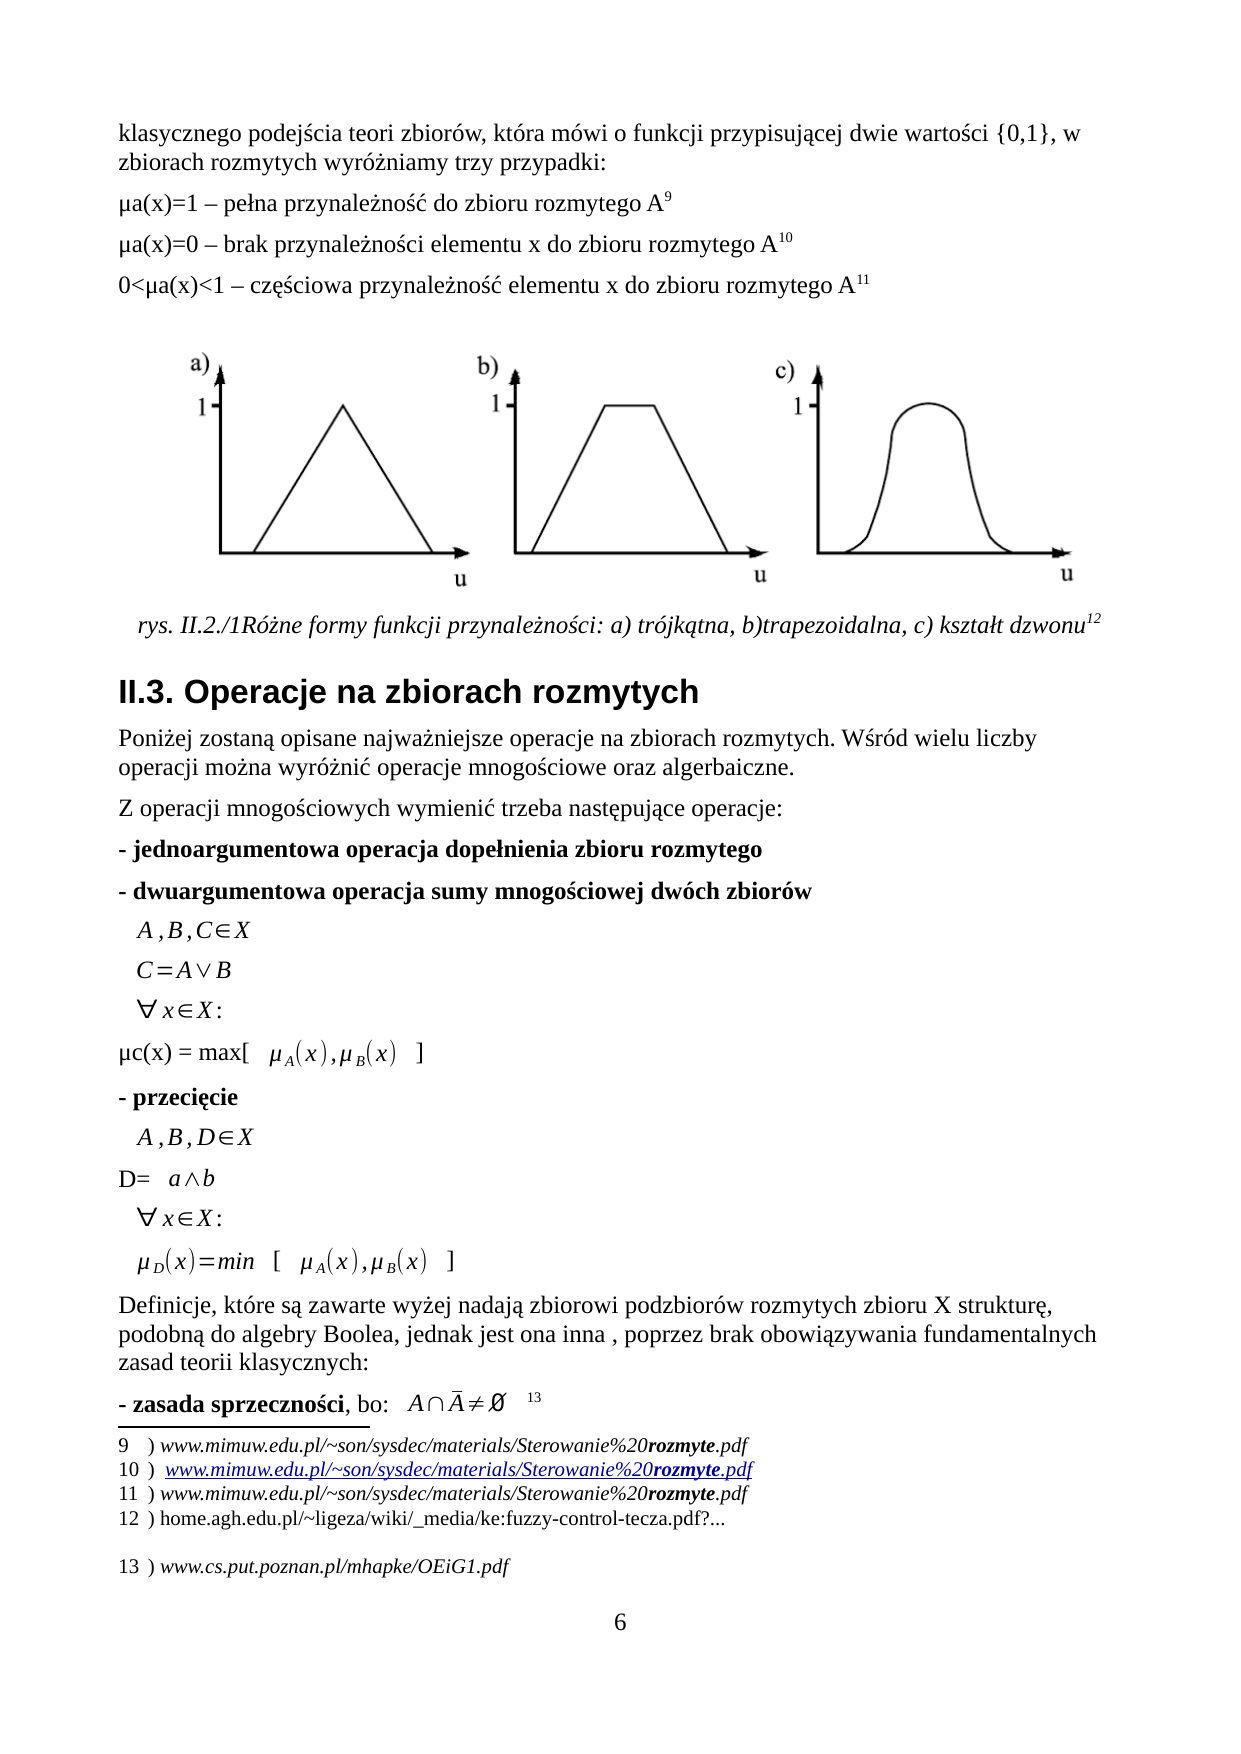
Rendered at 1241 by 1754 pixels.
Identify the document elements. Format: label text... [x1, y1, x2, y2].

text Definicje, które są zawarte wyżej nadają zbiorowi podzbiorów rozmytych zbioru X strukturę, podobną do algebry Boolea, jednak jest ona inna , poprzez brak obowiązywania fundamentalnych zasad teorii klasycznych: [118, 1290, 1122, 1376]
text klasycznego podejścia teori zbiorów, która mówi o funkcji przypisującej dwie wartości {0,1}, w zbiorach rozmytych wyróżniamy trzy przypadki: [118, 118, 1122, 176]
text - jednoargumentowa operacja dopełnienia zbioru rozmytego [118, 834, 1122, 863]
text ) www.mimuw.edu.pl/~son/sysdec/materials/Sterowanie%20rozmyte.pdf [118, 1481, 1122, 1505]
text ) www.mimuw.edu.pl/~son/sysdec/materials/Sterowanie%20rozmyte.pdf [118, 1433, 1122, 1457]
text - przecięcie [118, 1082, 1122, 1111]
text [] [118, 1245, 1122, 1277]
text μa(x)=0 – brak przynależności elementu x do zbioru rozmytego A [118, 229, 1122, 258]
text ) www.cs.put.poznan.pl/mhapke/OEiG1.pdf [118, 1553, 1122, 1578]
text Z operacji mnogościowych wymienić trzeba następujące operacje: [118, 793, 1122, 822]
text D= [118, 1164, 1122, 1192]
text ) www.mimuw.edu.pl/~son/sysdec/materials/Sterowanie%20rozmyte.pdf [118, 1457, 1122, 1481]
text ) home.agh.edu.pl/~ligeza/wiki/_media/ke:fuzzy-control-tecza.pdf?... [118, 1505, 1122, 1529]
text - dwuargumentowa operacja sumy mnogościowej dwóch zbiorów [118, 876, 1122, 904]
text rys. II.2./1Różne formy funkcji przynależności: a) trójkątna, b)trapezoidalna, c) kształt dzwonu [118, 324, 1122, 639]
picture [136, 311, 1104, 610]
text μc(x) = max[] [118, 1037, 1122, 1070]
subtitle Operacje na zbiorach rozmytych [118, 672, 1122, 711]
text 0<μa(x)<1 – częściowa przynależność elementu x do zbioru rozmytego A [118, 271, 1122, 299]
text - zasada sprzeczności, bo: - zasada łączonego ośrodka, ponieważ: [118, 1389, 1122, 1417]
text Poniżej zostaną opisane najważniejsze operacje na zbiorach rozmytych. Wśród wielu liczby operacji można wyróżnić operacje mnogościowe oraz algerbaiczne. [118, 723, 1122, 781]
text μa(x)=1 – pełna przynależność do zbioru rozmytego A [118, 188, 1122, 217]
